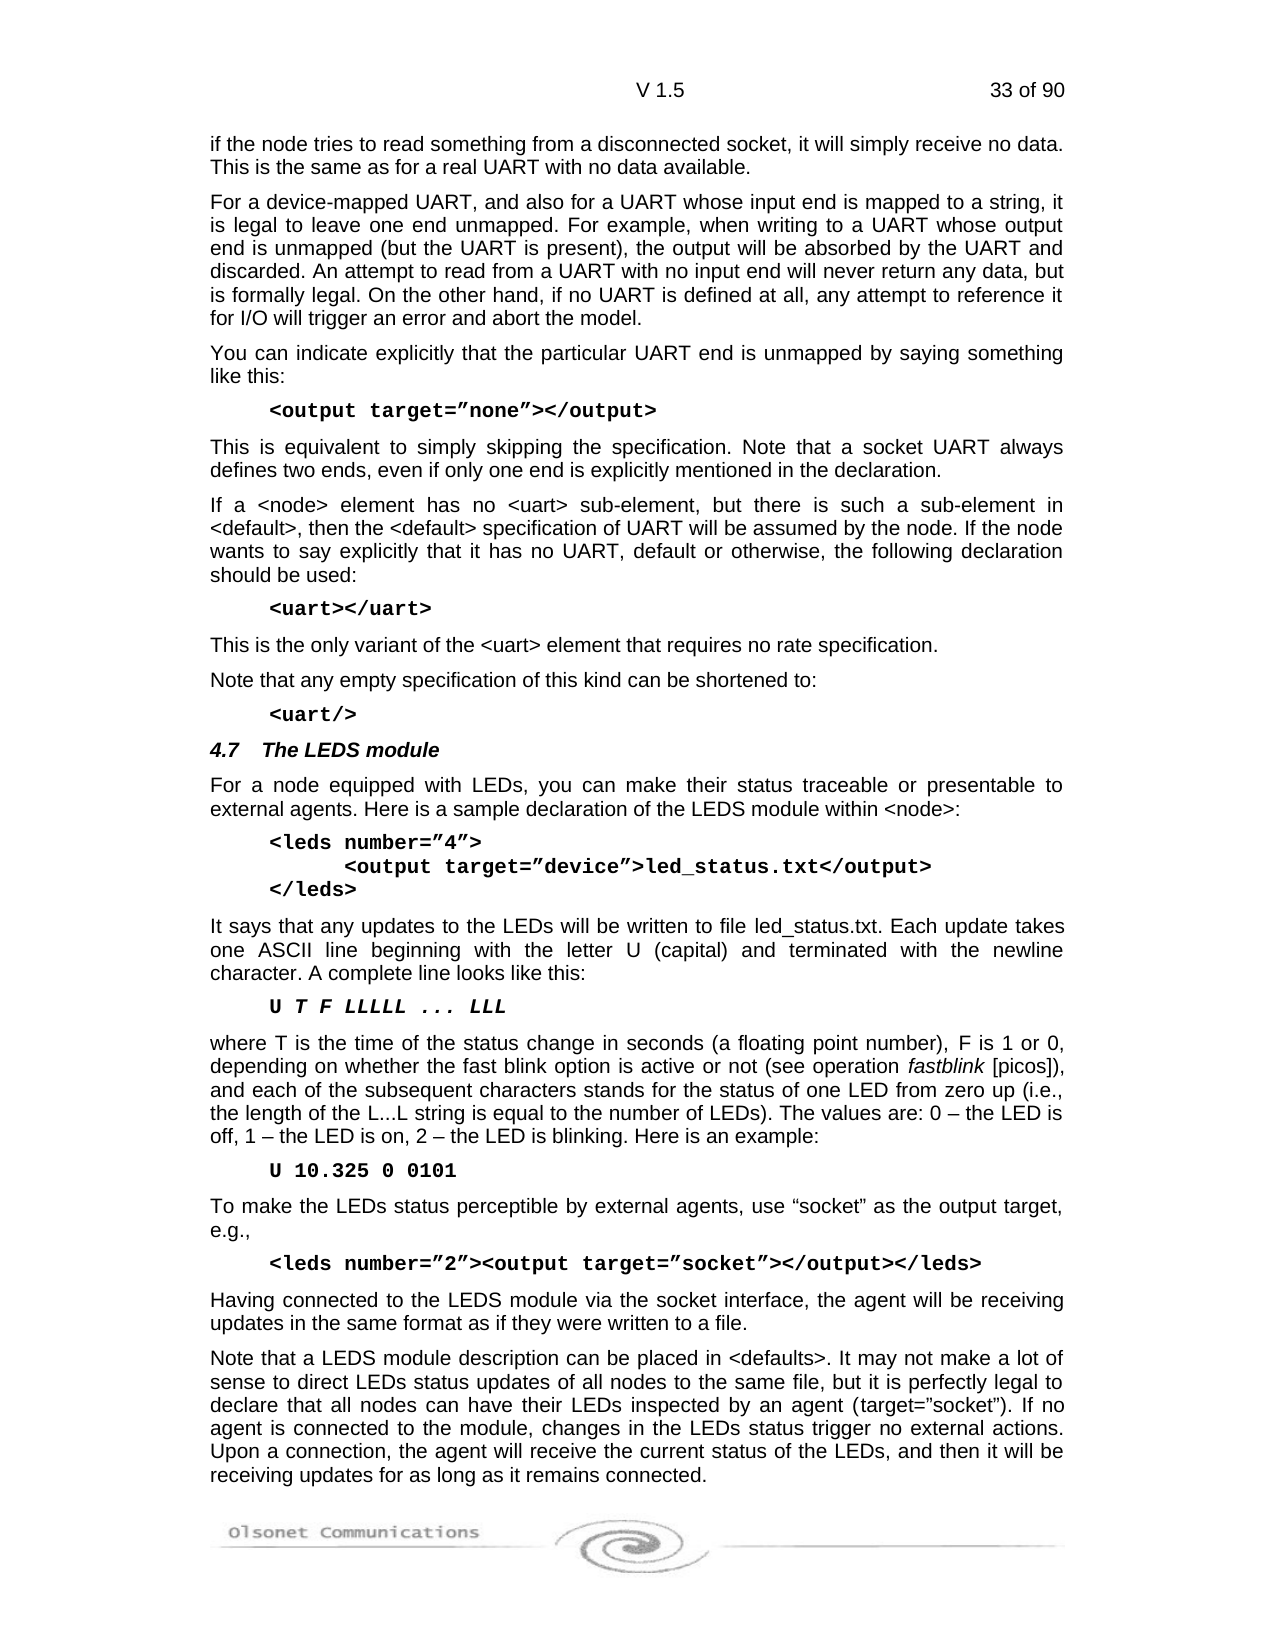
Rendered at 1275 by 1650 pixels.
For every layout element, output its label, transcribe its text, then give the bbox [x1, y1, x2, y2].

text <uart></uart> [269, 598, 1065, 622]
text <leds number=”2”><output target=”socket”></output></leds> [269, 1253, 1065, 1277]
text where T is the time of the status change in seconds (a floating point number), F is 1 or 0, depending on whether the fast blink option is active or not (see operation fastblink [picos]), and each of the subsequent characters stands for the status of one LED from zero up (i.e., the length of the L...L string is equal to the number of LEDs). The values are: 0 – the LED is off, 1 – the LED is on, 2 – the LED is blinking. Here is an example: [210, 1032, 1065, 1148]
text Having connected to the LEDS module via the socket interface, the agent will be receiving updates in the same format as if they were written to a file. [210, 1289, 1065, 1335]
text <uart/> [269, 703, 1065, 727]
text This is the only variant of the <uart> element that requires no rate specification. [210, 633, 1065, 657]
text <output target=”device”>led_status.txt</output> [269, 856, 1065, 879]
text To make the LEDs status perceptible by external agents, use “socket” as the output target, e.g., [210, 1195, 1065, 1242]
text It says that any updates to the LEDs will be written to file led_status.txt. Each update takes one ASCII line beginning with the letter U (capital) and terminated with the newline character. A complete line looks like this: [210, 915, 1065, 984]
text Note that any empty specification of this kind can be shortened to: [210, 668, 1065, 692]
text If a <node> element has no <uart> sub-element, but there is such a sub-element in <default>, then the <default> specification of UART will be assumed by the node. If the node wants to say explicitly that it has no UART, default or otherwise, the following declaration should be used: [210, 493, 1065, 586]
text For a device-mapped UART, and also for a UART whose input end is mapped to a string, it is legal to leave one end unmapped. For example, when writing to a UART whose output end is unmapped (but the UART is present), the output will be absorbed by the UART and discarded. An attempt to read from a UART with no input end will never return any data, but is formally legal. On the other hand, if no UART is defined at all, any attempt to reference it for I/O will trigger an error and abort the model. [210, 190, 1065, 330]
text U T F LLLLL ... LLL [269, 996, 1065, 1020]
text <leds number=”4”> [269, 832, 1065, 856]
text For a node equipped with LEDs, you can make their status traceable or presentable to external agents. Here is a sample declaration of the LEDS module within <node>: [210, 774, 1065, 820]
subtitle The LEDS module [210, 739, 1065, 762]
text if the node tries to read something from a disconnected socket, it will simply receive no data. This is the same as for a real UART with no data available. [210, 132, 1065, 179]
text U 10.325 0 0101 [269, 1160, 1065, 1183]
text </leds> [269, 879, 1065, 903]
picture [210, 1504, 1065, 1596]
text You can indicate explicitly that the particular UART end is unmapped by saying something like this: [210, 342, 1065, 388]
text This is equivalent to simply skipping the specification. Note that a socket UART always defines two ends, even if only one end is explicitly mentioned in the declaration. [210, 435, 1065, 482]
text <output target=”none”></output> [269, 400, 1065, 423]
text Note that a LEDS module description can be placed in <defaults>. It may not make a lot of sense to direct LEDs status updates of all nodes to the same file, but it is perfectly legal to declare that all nodes can have their LEDs inspected by an agent (target=”socket”). If no agent is connected to the module, changes in the LEDs status trigger no external actions. Upon a connection, the agent will receive the current status of the LEDs, and then it will be receiving updates for as long as it remains connected. [210, 1347, 1065, 1486]
